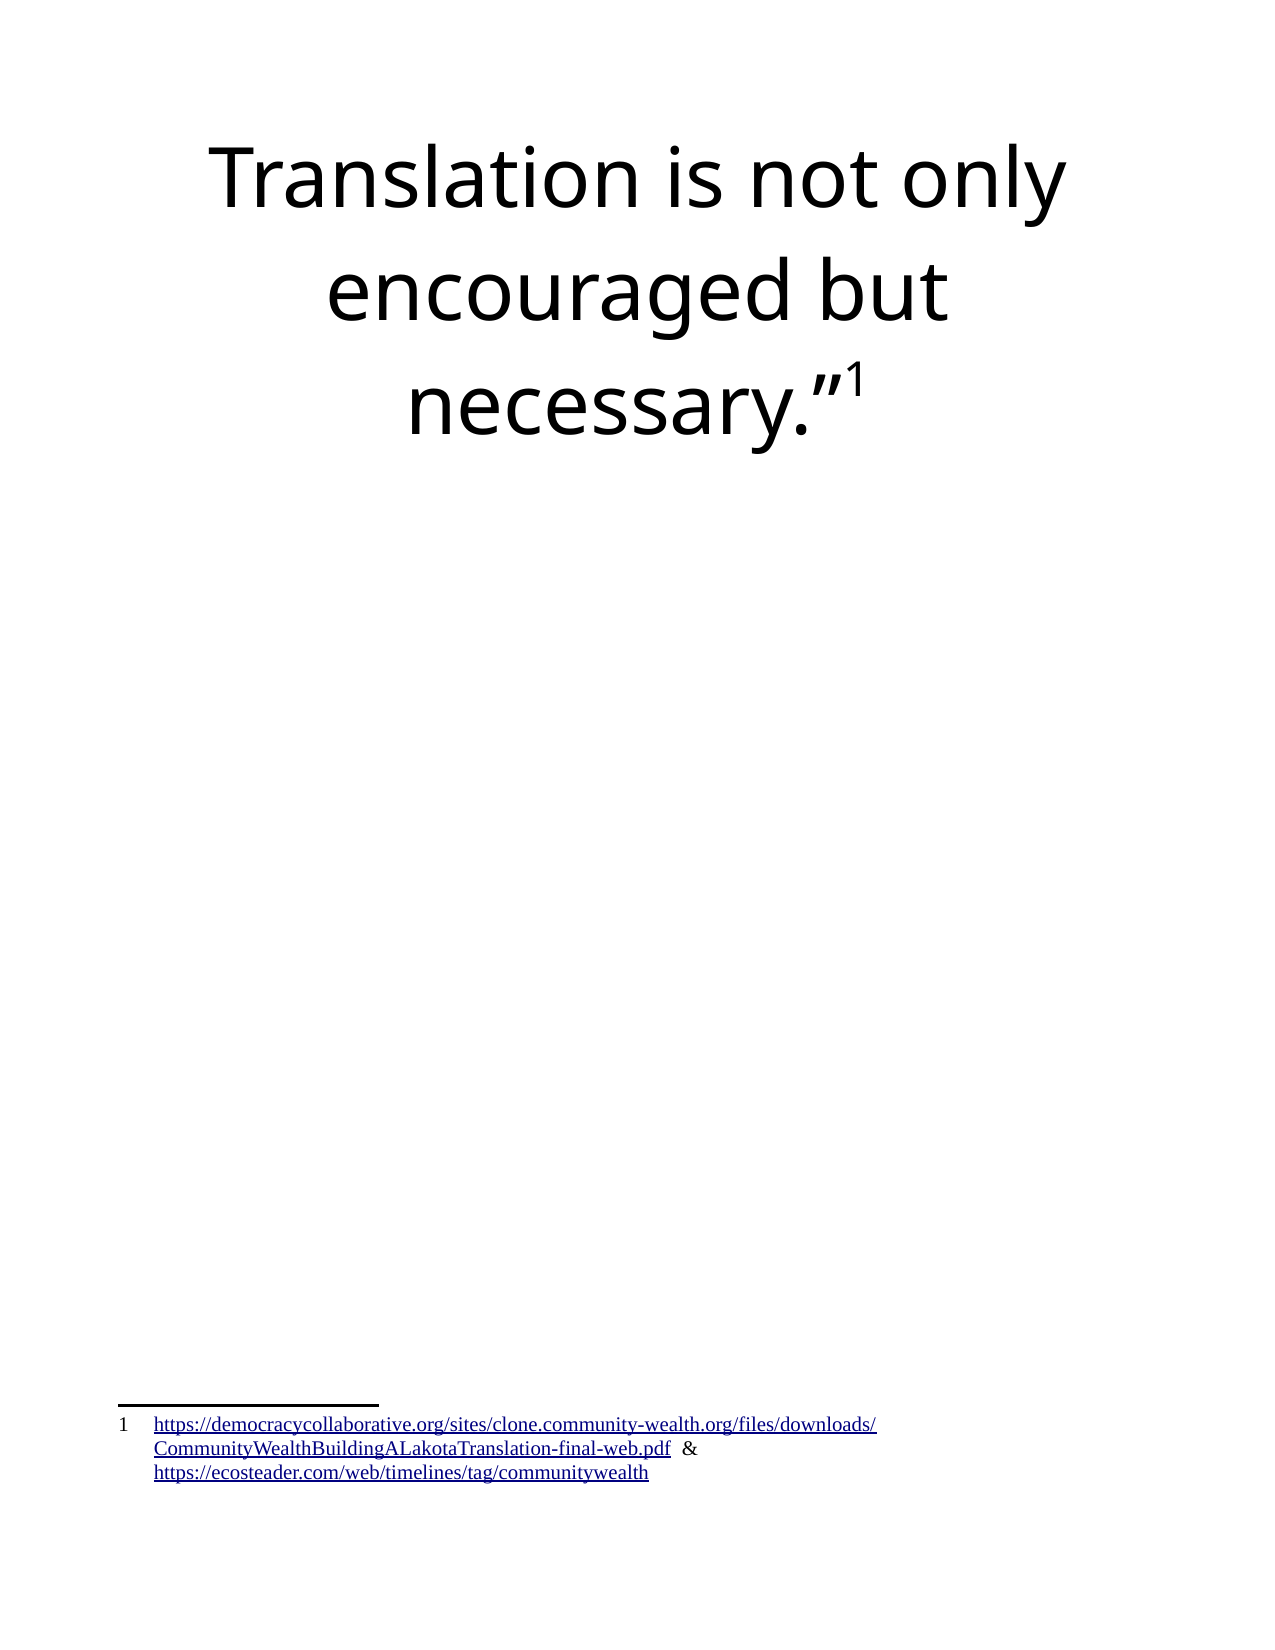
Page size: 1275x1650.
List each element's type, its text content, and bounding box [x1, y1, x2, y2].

text Translation is not only encouraged but necessary.” [118, 118, 1157, 459]
text https://democracycollaborative.org/sites/clone.community-wealth.org/files/downloads/CommunityWealthBuildingALakotaTranslation-final-web.pdf & https://ecosteader.com/web/timelines/tag/communitywealth [118, 1412, 1157, 1484]
